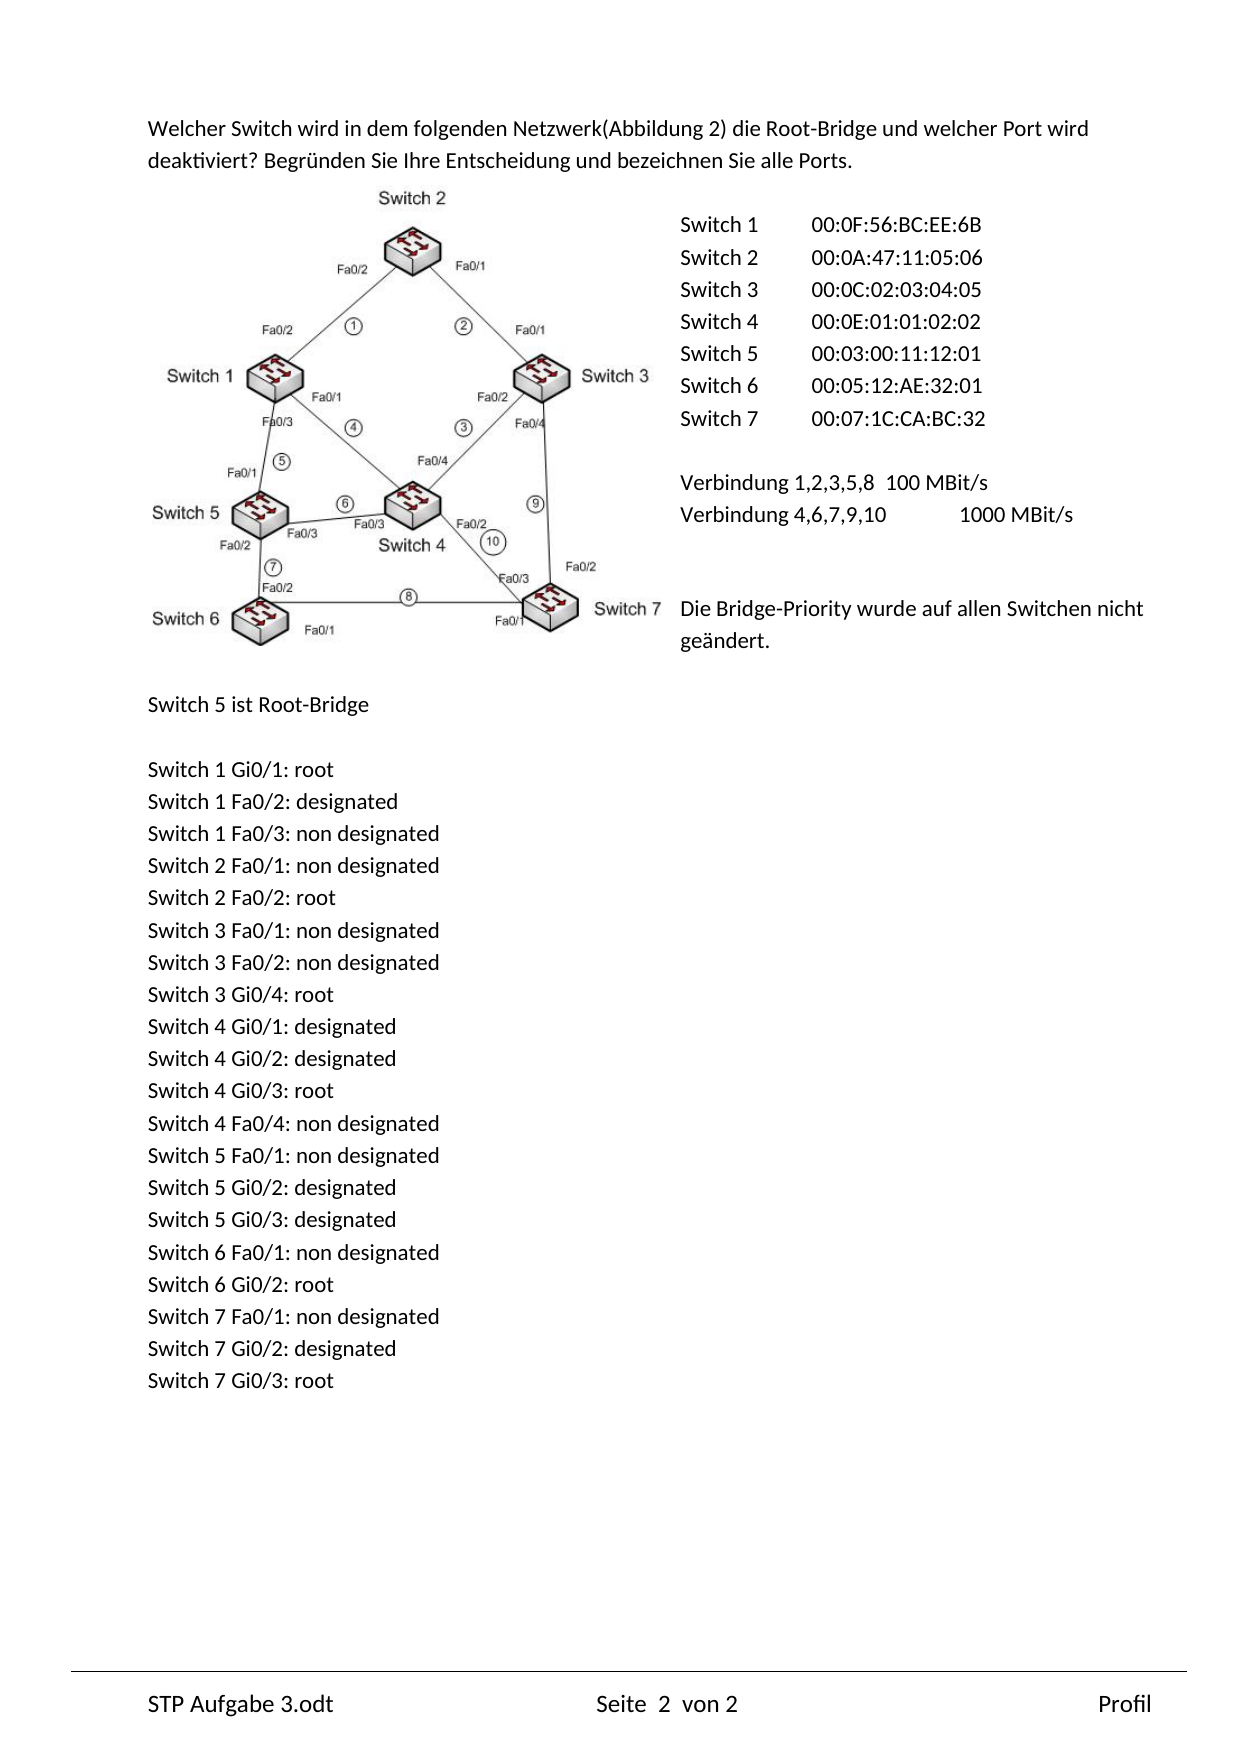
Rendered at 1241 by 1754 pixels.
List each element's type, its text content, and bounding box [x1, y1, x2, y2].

text Switch 6 00:05:12:AE:32:01 [663, 372, 1152, 399]
text Switch 5 Gi0/2: designated [148, 1173, 1152, 1201]
text Switch 3 00:0C:02:03:04:05 [663, 275, 1152, 303]
text Switch 5 ist Root-Bridge [148, 690, 1152, 718]
text Switch 2 Fa0/1: non designated [148, 851, 1152, 879]
text Switch 4 Gi0/1: designated [148, 1012, 1152, 1040]
text Switch 4 Fa0/4: non designated [148, 1109, 1152, 1137]
text Die Bridge-Priority wurde auf allen Switchen nicht geändert. [148, 594, 1152, 654]
picture [152, 185, 663, 647]
text Switch 1 00:0F:56:BC:EE:6B [663, 211, 1152, 239]
text Switch 4 Gi0/3: root [148, 1077, 1152, 1105]
text Verbindung 4,6,7,9,10 1000 MBit/s [663, 500, 1152, 528]
text Welcher Switch wird in dem folgenden Netzwerk(Abbildung 2) die Root-Bridge und welcher Port wird deaktiviert? Begründen Sie Ihre Entscheidung und bezeichnen Sie alle Ports. [148, 114, 1152, 174]
text Switch 2 Fa0/2: root [148, 883, 1152, 912]
text Switch 5 00:03:00:11:12:01 [663, 339, 1152, 367]
text Switch 4 00:0E:01:01:02:02 [663, 307, 1152, 335]
text Verbindung 1,2,3,5,8 100 MBit/s [663, 468, 1152, 496]
text Switch 5 Fa0/1: non designated [148, 1141, 1152, 1169]
text Switch 7 00:07:1C:CA:BC:32 [663, 404, 1152, 432]
text Switch 1 Fa0/3: non designated [148, 819, 1152, 847]
text Switch 6 Gi0/2: root [148, 1270, 1152, 1298]
text Switch 3 Gi0/4: root [148, 980, 1152, 1008]
text Switch 7 Fa0/1: non designated [148, 1302, 1152, 1330]
text Switch 3 Fa0/1: non designated [148, 916, 1152, 944]
text Switch 1 Fa0/2: designated [148, 787, 1152, 815]
text Switch 7 Gi0/3: root [148, 1366, 1152, 1394]
text Switch 6 Fa0/1: non designated [148, 1238, 1152, 1266]
text Switch 1 Gi0/1: root [148, 755, 1152, 783]
text Switch 7 Gi0/2: designated [148, 1334, 1152, 1362]
text Switch 5 Gi0/3: designated [148, 1205, 1152, 1233]
text Switch 2 00:0A:47:11:05:06 [663, 243, 1152, 271]
text Switch 3 Fa0/2: non designated [148, 948, 1152, 976]
text Switch 4 Gi0/2: designated [148, 1044, 1152, 1072]
